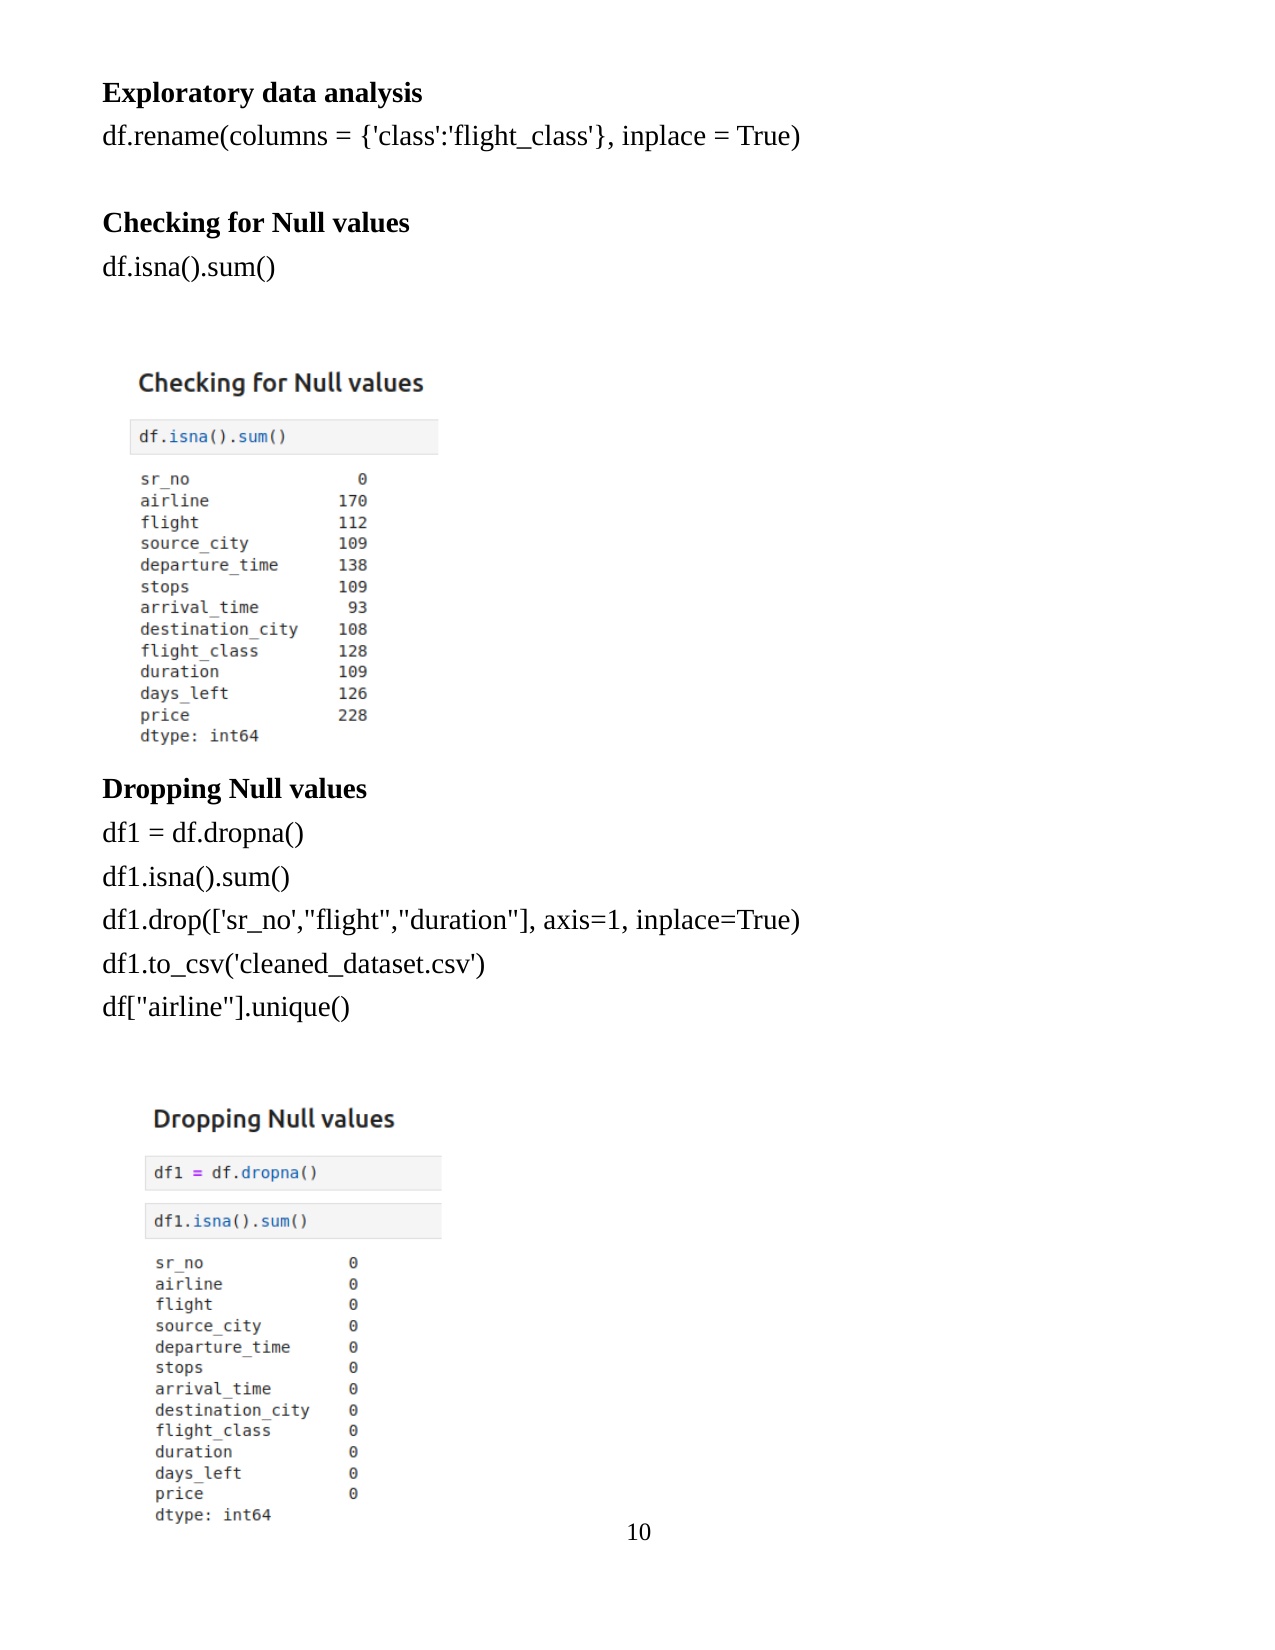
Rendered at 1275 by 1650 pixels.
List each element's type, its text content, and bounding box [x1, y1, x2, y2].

text df1.drop(['sr_no',"flight","duration"], axis=1, inplace=True) [102, 902, 1175, 936]
text Dropping Null values [102, 772, 1175, 805]
text df1.to_csv('cleaned_dataset.csv') [102, 946, 1175, 979]
text Exploratory data analysis [102, 75, 1175, 108]
text Checking for Null values [102, 206, 1175, 239]
text df1 = df.dropna() [102, 815, 1175, 849]
picture [136, 1095, 442, 1534]
text df1.isna().sum() [102, 859, 1175, 892]
picture [123, 355, 439, 769]
text df.rename(columns = {'class':'flight_class'}, inplace = True) [102, 118, 1175, 152]
text df["airline"].unique() [102, 989, 1175, 1023]
text df.isna().sum() [102, 249, 1175, 283]
